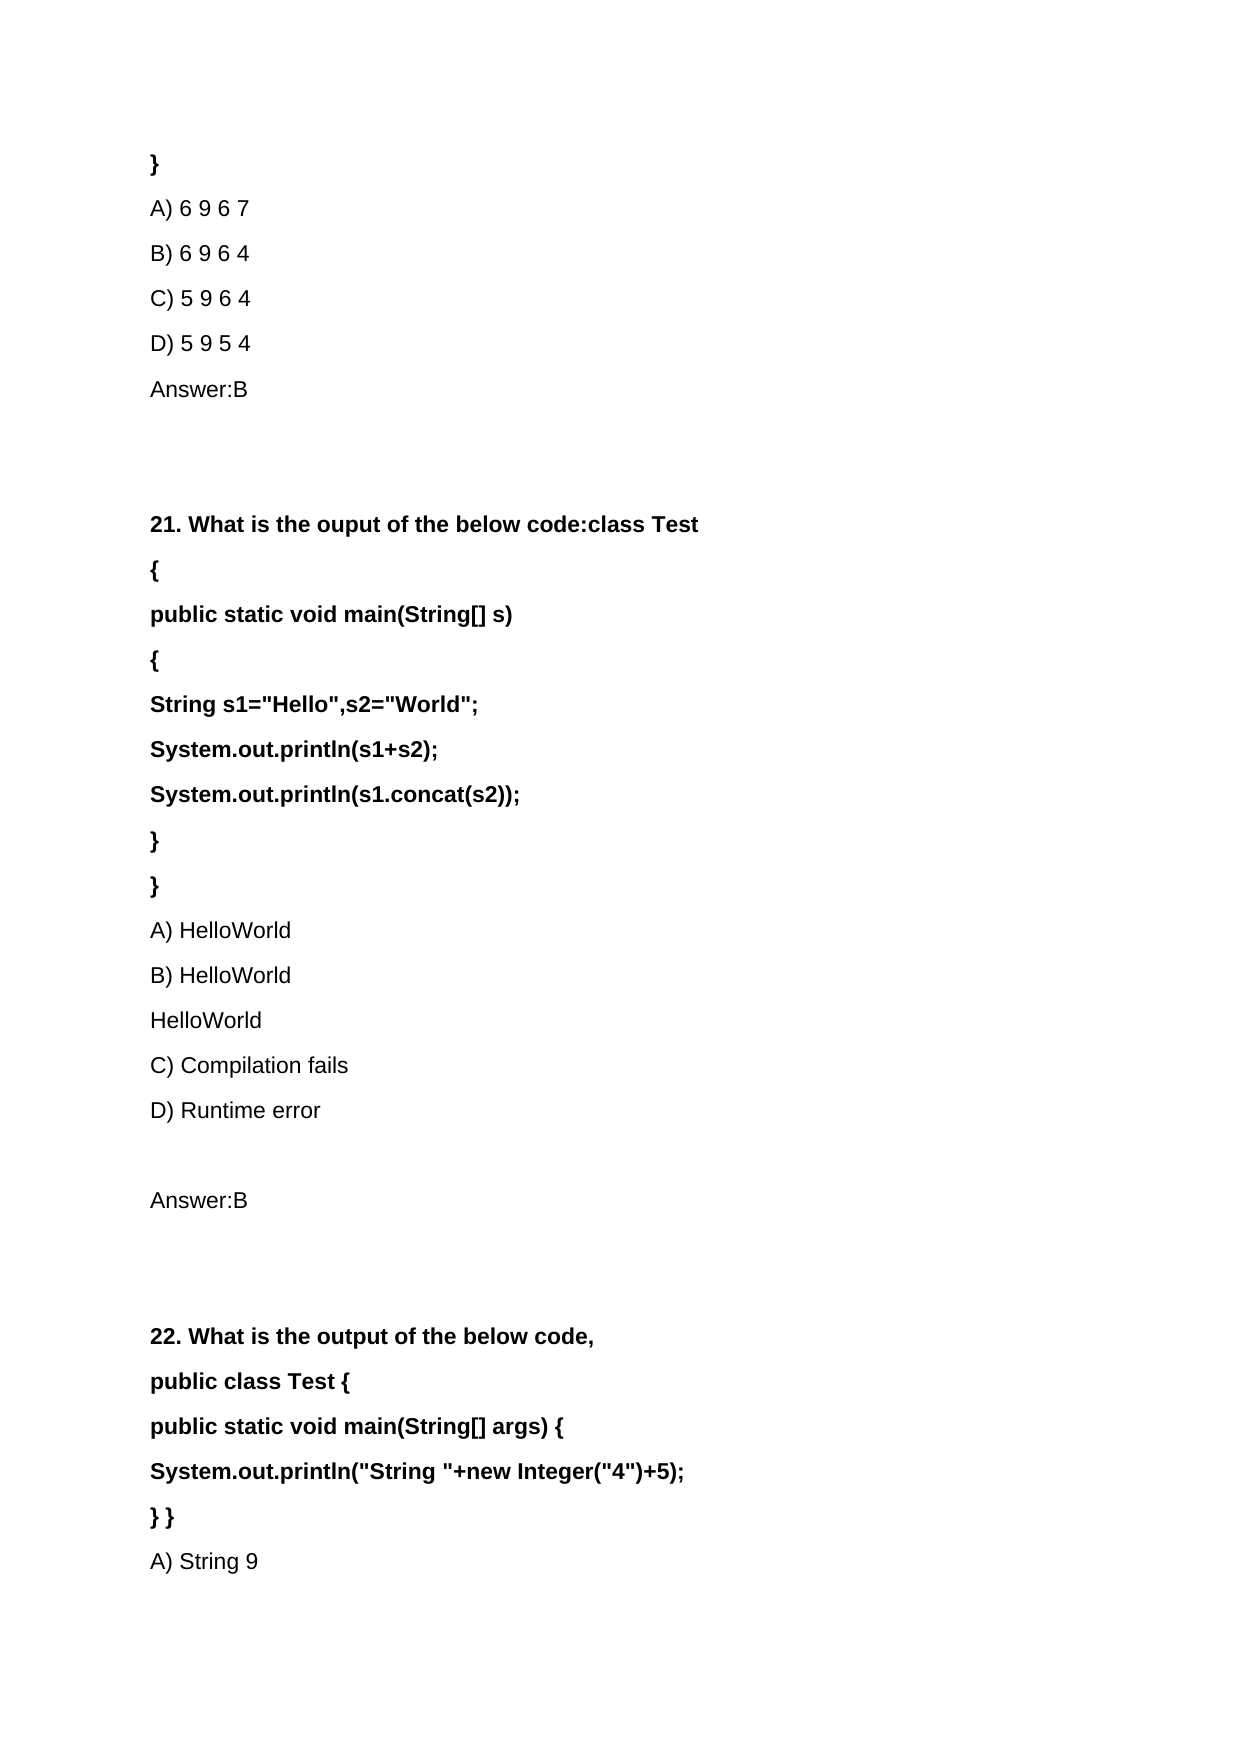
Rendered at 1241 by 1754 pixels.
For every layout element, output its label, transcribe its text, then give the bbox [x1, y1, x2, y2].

text } } [150, 1503, 1090, 1529]
text { [150, 556, 1090, 582]
text 21. What is the ouput of the below code:class Test [150, 511, 1090, 537]
text 22. What is the output of the below code, [150, 1323, 1090, 1349]
text System.out.println(s1.concat(s2)); [150, 781, 1090, 808]
text String s1="Hello",s2="World"; [150, 691, 1090, 718]
text } [150, 872, 1090, 898]
text B) HelloWorld [150, 962, 1090, 988]
text Answer:B [150, 1187, 1090, 1214]
text HelloWorld [150, 1007, 1090, 1033]
text public class Test { [150, 1368, 1090, 1394]
text { [150, 646, 1090, 672]
text D) 5 9 5 4 [150, 330, 1090, 357]
text C) Compilation fails [150, 1052, 1090, 1078]
text A) 6 9 6 7 [150, 195, 1090, 221]
text A) String 9 [150, 1548, 1090, 1574]
text } [150, 150, 1090, 176]
text System.out.println("String "+new Integer("4")+5); [150, 1458, 1090, 1484]
text A) HelloWorld [150, 917, 1090, 943]
text Answer:B [150, 376, 1090, 402]
text C) 5 9 6 4 [150, 285, 1090, 312]
text D) Runtime error [150, 1097, 1090, 1123]
text B) 6 9 6 4 [150, 240, 1090, 267]
text public static void main(String[] s) [150, 601, 1090, 627]
text public static void main(String[] args) { [150, 1413, 1090, 1439]
text System.out.println(s1+s2); [150, 736, 1090, 763]
text } [150, 827, 1090, 853]
